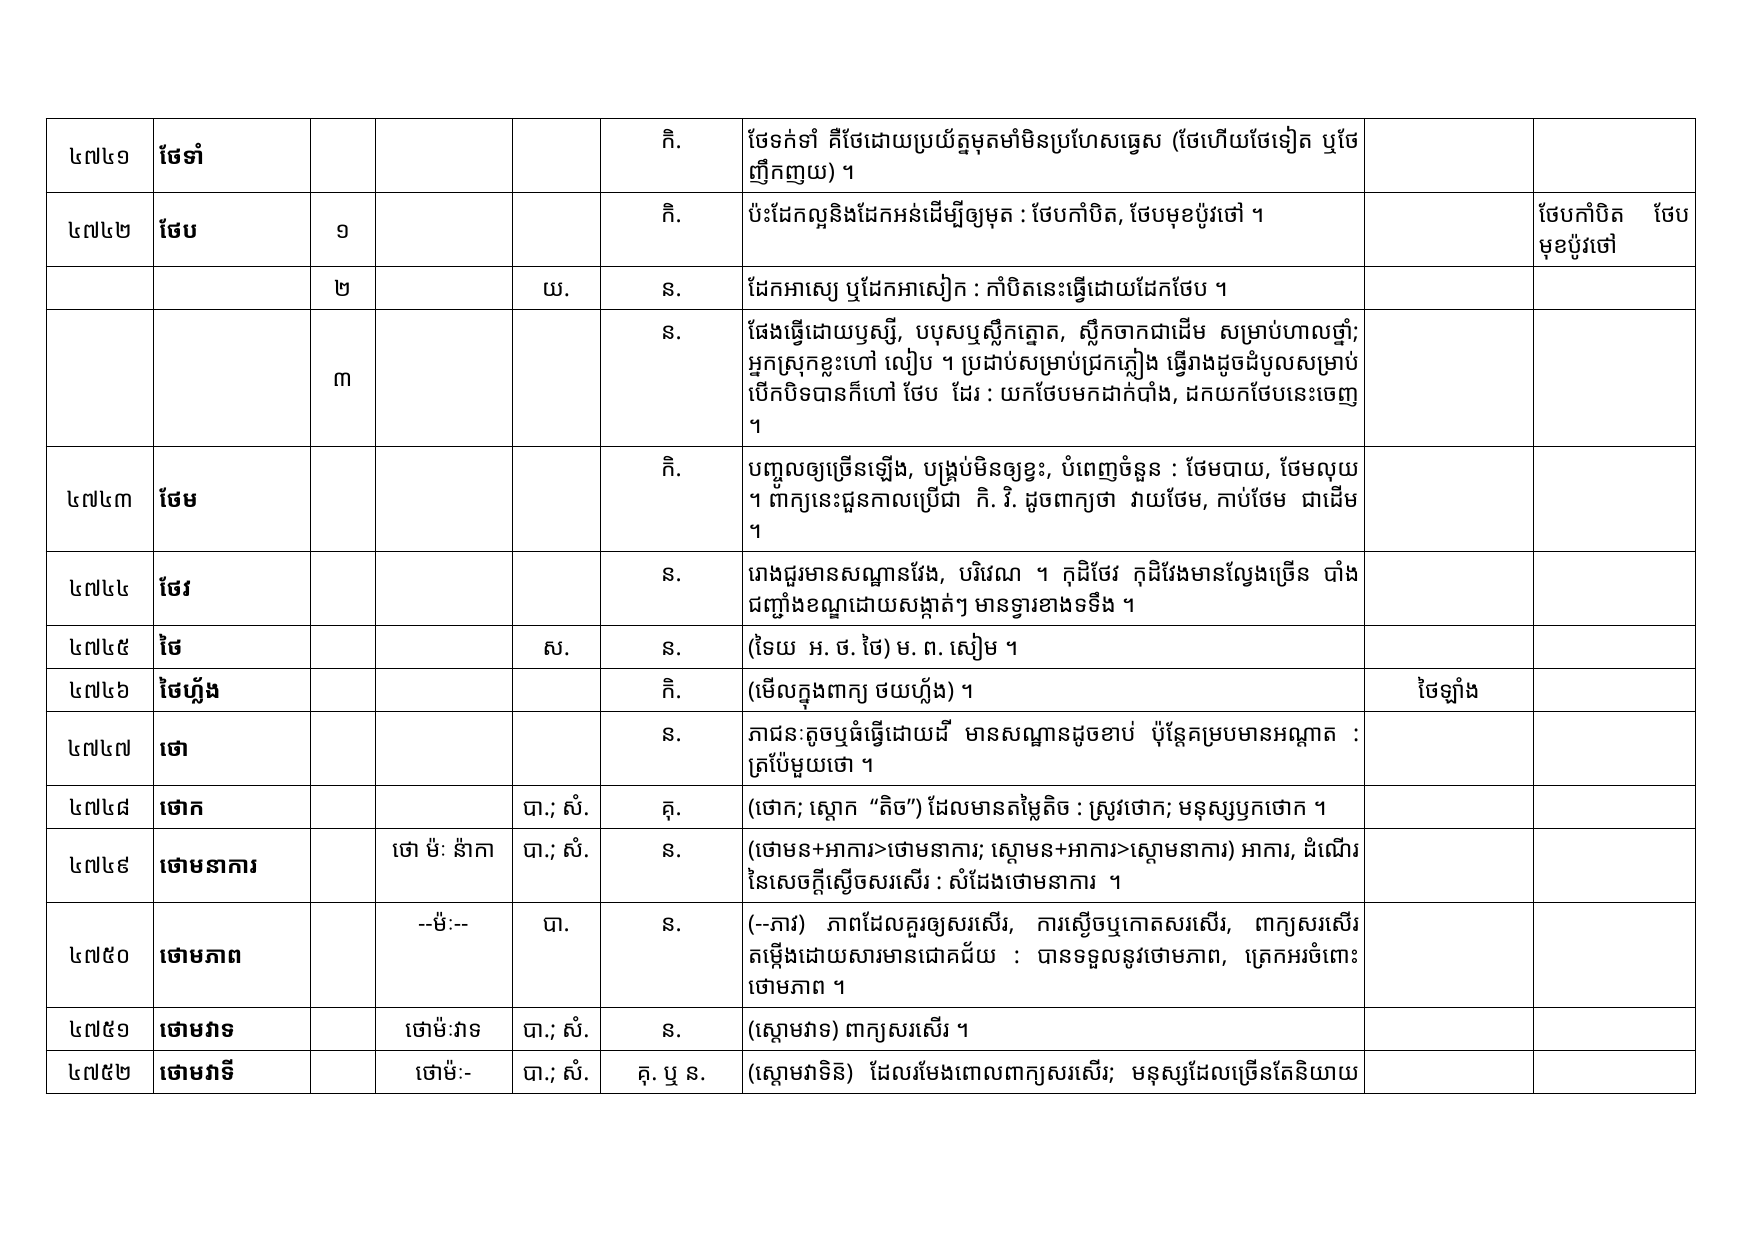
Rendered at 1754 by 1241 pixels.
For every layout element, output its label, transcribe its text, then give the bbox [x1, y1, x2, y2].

table_cell ថែម [154, 447, 310, 551]
table_cell [1534, 1008, 1695, 1050]
table_cell គុ. [601, 786, 742, 827]
table_cell ថែប [154, 193, 310, 266]
table_cell [1534, 786, 1695, 827]
table_cell [311, 626, 375, 668]
table_cell ៤៧៤៨ [47, 786, 153, 827]
table_cell ៤៧៤៣ [47, 447, 153, 551]
table_cell [311, 447, 375, 551]
table_cell [1534, 903, 1695, 1007]
table_cell [311, 1051, 375, 1092]
table_cell [1534, 829, 1695, 902]
table_cell (ថោក; ស្ដោក “តិច”) ដែល​មាន​តម្លៃ​តិច : ស្រូវ​ថោក; មនុស្ស​ឫក​ថោក ។ [743, 786, 1364, 827]
table_cell កិ. [601, 669, 742, 711]
table_cell [376, 626, 512, 668]
table_cell [311, 552, 375, 625]
table_cell ថោ [154, 712, 310, 785]
table_cell [513, 712, 600, 785]
table_cell កិ. [601, 193, 742, 266]
table_cell [1365, 267, 1533, 309]
table_cell [513, 447, 600, 551]
table_cell [311, 903, 375, 1007]
table_cell ន. [601, 552, 742, 625]
table_cell [1534, 669, 1695, 711]
table_cell [376, 552, 512, 625]
table_cell [376, 786, 512, 827]
table_cell ថែទាំ [154, 119, 310, 192]
table_cell [1365, 1008, 1533, 1050]
table_cell ថោមនាការ [154, 829, 310, 902]
table_cell ថែវ [154, 552, 310, 625]
table_cell ផែង​ធ្វើ​ដោយ​ឫស្សី, បបុស​ឬ​ស្លឹក​ត្នោត, ស្លឹក​ចាក​ជាដើម សម្រាប់​ហាល​ថ្នាំ; អ្នក​ស្រុក​ខ្លះ​ហៅ លៀប ។ ប្រដាប់​សម្រាប់​ជ្រក​ភ្លៀង ធ្វើ​រាង​ដូច​ដំបូល​សម្រាប់​បើក​បិទ​បាន​ក៏​ហៅ ថែប ដែរ : យក​ថែប​មក​ដាក់​បាំង, ដក​យក​ថែប​នេះ​ចេញ ។ [743, 310, 1364, 446]
table_cell ភាជនៈ​តូច​ឬ​ធំ​ធ្វើ​ដោយ​ដី មាន​សណ្ឋាន​ដូច​ខាប់ ប៉ុន្ដែ​គម្រប​មាន​អណ្ដាត : ត្រប៉ែ​មួយ​ថោ ។ [743, 712, 1364, 785]
table_cell [1365, 626, 1533, 668]
table_cell ន. [601, 829, 742, 902]
table_cell [1534, 119, 1695, 192]
table_cell បា.; សំ. [513, 829, 600, 902]
table_cell (ស្ដោមវាទ) ពាក្យ​សរសើរ ។ [743, 1008, 1364, 1050]
table_cell [311, 829, 375, 902]
table_cell [1534, 310, 1695, 446]
table_cell កិ. [601, 447, 742, 551]
table_cell [376, 447, 512, 551]
table_cell [376, 193, 512, 266]
table_cell បញ្ចូល​ឲ្យ​ច្រើន​ឡើង, បង្គ្រប់​មិន​ឲ្យ​ខ្វះ, បំពេញ​ចំនួន : ថែម​បាយ, ថែម​លុយ ។ ពាក្យ​នេះ​ជួន​កាល​ប្រើ​ជា កិ. វិ. ដូច​ពាក្យ​ថា វាយ​ថែម, កាប់​ថែម ជាដើម ។ [743, 447, 1364, 551]
table_cell ៤៧៥០ [47, 903, 153, 1007]
table_cell [513, 119, 600, 192]
table_cell [1365, 712, 1533, 785]
table_cell [1365, 786, 1533, 827]
table_cell [1365, 1051, 1533, 1092]
table_cell ថៃ [154, 626, 310, 668]
table_cell [154, 267, 310, 309]
table_cell [1365, 903, 1533, 1007]
table_cell [1365, 447, 1533, 551]
table_cell [1534, 552, 1695, 625]
table_cell ន. [601, 267, 742, 309]
table_cell [1365, 193, 1533, 266]
table_cell ប៉ះ​ដែក​ល្អ​និង​ដែក​អន់​ដើម្បី​ឲ្យ​មុត : ថែប​កាំបិត, ថែប​មុខ​ប៉ូវថៅ ។ [743, 193, 1364, 266]
table_cell ២ [311, 267, 375, 309]
table_cell (--ភាវ) ភាព​ដែល​គួរ​ឲ្យ​សរសើរ, ការ​ស្ងើច​ឬ​កោត​សរសើរ, ពាក្យ​សរសើរ​តម្កើង​ដោយ​សារ​មាន​ជោគជ័យ : បាន​ទទួល​នូវ​ថោមភាព, ត្រេកអរ​ចំពោះ​ថោមភាព ។ [743, 903, 1364, 1007]
table_cell [1365, 552, 1533, 625]
table_cell ថែ​ទក់ទាំ គឺ​ថែ​ដោយ​ប្រយ័ត្ន​មុតមាំ​មិន​ប្រហែស​ធ្វេស (ថែ​ហើយ​ថែ​ទៀត ឬ​ថែ​ញឹកញយ) ។ [743, 119, 1364, 192]
table_cell គុ. ឬ ន. [601, 1051, 742, 1092]
table_cell ថោម​ភាព [154, 903, 310, 1007]
table_cell [1365, 119, 1533, 192]
table_cell ថែប​កាំបិត ថែប​មុខ​ប៉ូវថៅ [1534, 193, 1695, 266]
table_cell ន. [601, 310, 742, 446]
table_cell [311, 669, 375, 711]
table_cell [311, 786, 375, 827]
table_cell [311, 712, 375, 785]
table_cell [1534, 447, 1695, 551]
table_cell [376, 669, 512, 711]
table_cell ៤៧៤៩ [47, 829, 153, 902]
table_cell [1534, 712, 1695, 785]
table_cell កិ. [601, 119, 742, 192]
table_cell ៤៧៤៦ [47, 669, 153, 711]
table_cell [1534, 267, 1695, 309]
table_cell [1534, 1051, 1695, 1092]
table_cell [376, 712, 512, 785]
table_cell ៤៧៥១ [47, 1008, 153, 1050]
table_cell [513, 310, 600, 446]
table_cell ៤៧៤៧ [47, 712, 153, 785]
table_cell ថោម​វាទី [154, 1051, 310, 1092]
table_cell (ថោមន+អាការ>ថោមនាការ; ស្ដោមន+អាការ>ស្ដោមនាការ) អាការ​, ដំណើរ​នៃ​សេចក្ដី​ស្ងើច​សរសើរ : សំដែង​ថោមនាការ ។ [743, 829, 1364, 902]
table_cell ១ [311, 193, 375, 266]
table_cell [1365, 310, 1533, 446]
table_cell ថោម​វាទ [154, 1008, 310, 1050]
table_cell [47, 310, 153, 446]
table_cell បា. [513, 903, 600, 1007]
table_cell បា.; សំ. [513, 1051, 600, 1092]
table_cell ៤៧៤២ [47, 193, 153, 266]
table_cell [311, 1008, 375, 1050]
table_cell ៤៧៤៤ [47, 552, 153, 625]
table_cell [154, 310, 310, 446]
table_cell [311, 119, 375, 192]
table_cell ន. [601, 1008, 742, 1050]
table_cell យ. [513, 267, 600, 309]
table_cell [376, 310, 512, 446]
table_cell [513, 669, 600, 711]
table_cell ន. [601, 626, 742, 668]
table_cell ៤៧៤៥ [47, 626, 153, 668]
table_cell [513, 193, 600, 266]
table_cell ថោម៉ៈ- [376, 1051, 512, 1092]
table_cell (មើល​ក្នុង​ពាក្យ ថយហ្ល័ង) ។ [743, 669, 1364, 711]
table_cell [47, 267, 153, 309]
table_cell បា.; សំ. [513, 786, 600, 827]
table_cell ថោម៉ៈវាទ [376, 1008, 512, 1050]
table_cell ៣ [311, 310, 375, 446]
table_cell ថៃឡាំង [1365, 669, 1533, 711]
table_cell (ស្ដោមវាទិន៑) ដែល​រមែង​ពោល​ពាក្យ​សរសើរ; មនុស្ស​ដែល​ច្រើន​តែ​និយាយ​ [743, 1051, 1364, 1092]
table_cell បា.; សំ. [513, 1008, 600, 1050]
table_cell [376, 119, 512, 192]
table_cell ដែក​អាស្យេ ឬ​ដែក​អាសៀក : កាំបិត​នេះ​ធ្វើ​ដោយ​ដែក​ថែប ។ [743, 267, 1364, 309]
table_cell ន. [601, 903, 742, 1007]
table_cell ស. [513, 626, 600, 668]
table_cell រោង​ជួរ​មាន​សណ្ឋាន​វែង, បរិវេណ ។ កុដិ​ថែវ កុដិ​វែង​មាន​ល្វែង​ច្រើន បាំង​ជញ្ជាំង​ខណ្ឌ​ដោយ​សង្កាត់​ៗ មាន​ទ្វារ​ខាង​ទទឹង ។ [743, 552, 1364, 625]
table_cell ថោក [154, 786, 310, 827]
table_cell --ម៉ៈ-- [376, 903, 512, 1007]
table_cell ថៃហ្ល័ង [154, 669, 310, 711]
table_cell ន. [601, 712, 742, 785]
table_cell [1365, 829, 1533, 902]
table_cell [513, 552, 600, 625]
table_cell [376, 267, 512, 309]
table_cell ៤៧៤១ [47, 119, 153, 192]
table_cell [1534, 626, 1695, 668]
table_cell (ទៃយ អ. ថ. ថៃ) ម. ព. សៀម ។ [743, 626, 1364, 668]
table_cell ថោ ម៉ៈ ន៉ាកា [376, 829, 512, 902]
table_cell ៤៧៥២ [47, 1051, 153, 1092]
